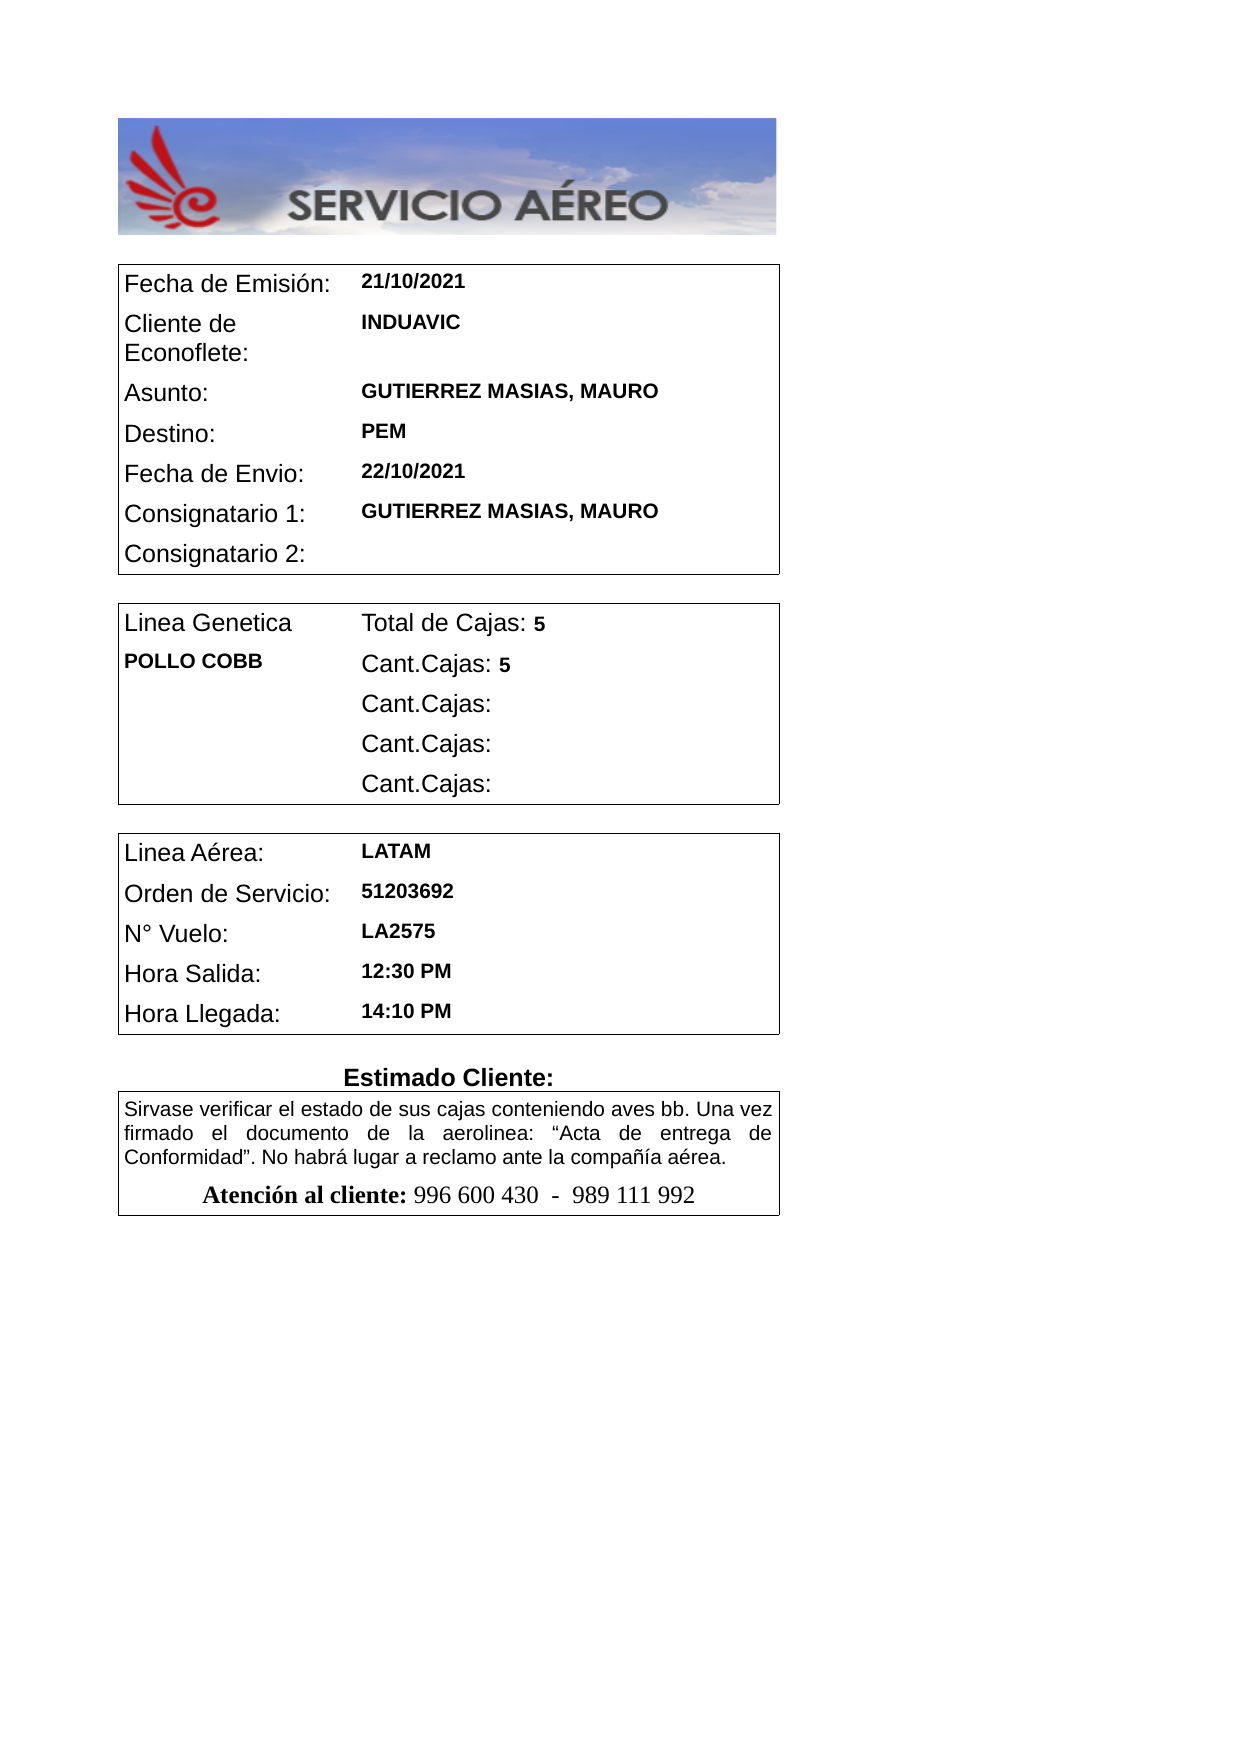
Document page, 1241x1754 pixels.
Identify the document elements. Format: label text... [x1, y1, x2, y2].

table_header 21/10/2021 [356, 265, 779, 304]
table_cell 12:30 PM [356, 953, 779, 993]
table_cell [119, 764, 356, 804]
table_cell Cant.Cajas: [356, 683, 779, 723]
table_cell Cant.Cajas: [356, 723, 779, 763]
table_cell GUTIERREZ MASIAS, MAURO [356, 373, 779, 413]
table_cell 51203692 [356, 873, 779, 913]
table_cell Cant.Cajas: 5 [356, 643, 779, 683]
table_cell [118, 575, 356, 603]
table_cell Fecha de Envio: [119, 453, 356, 493]
table_cell [118, 805, 356, 833]
table_cell N° Vuelo: [119, 913, 356, 953]
table_cell Hora Llegada: [119, 994, 356, 1034]
table_cell INDUAVIC [356, 304, 779, 373]
table_cell Cliente de Econoflete: [119, 304, 356, 373]
table_cell POLLO COBB [119, 643, 356, 683]
table_cell [119, 723, 356, 763]
table_cell PEM [356, 413, 779, 453]
table_cell LATAM [356, 834, 779, 873]
table_cell [356, 575, 779, 603]
table_cell Destino: [119, 413, 356, 453]
table_cell Consignatario 1: [119, 493, 356, 533]
picture [118, 118, 777, 235]
table_cell [356, 534, 779, 574]
table_cell Hora Salida: [119, 953, 356, 993]
table_cell Estimado Cliente: [118, 1035, 779, 1091]
table_cell [356, 805, 779, 833]
table_cell Consignatario 2: [119, 534, 356, 574]
table_cell Atención al cliente: 996 600 430 - 989 111 992 [119, 1175, 779, 1215]
table_cell LA2575 [356, 913, 779, 953]
table_cell Asunto: [119, 373, 356, 413]
table_cell Linea Genetica [119, 604, 356, 643]
table_cell [119, 683, 356, 723]
table_cell GUTIERREZ MASIAS, MAURO [356, 493, 779, 533]
table_cell Orden de Servicio: [119, 873, 356, 913]
table_cell Total de Cajas: 5 [356, 604, 779, 643]
table_cell 14:10 PM [356, 994, 779, 1034]
table_header Fecha de Emisión: [119, 265, 356, 304]
table_cell Sirvase verificar el estado de sus cajas conteniendo aves bb. Una vez firmado el documento de la aerolinea: “Acta de entrega de Conformidad”. No habrá lugar a reclamo ante la compañía aérea. [119, 1092, 779, 1175]
table_cell Cant.Cajas: [356, 764, 779, 804]
table_cell Linea Aérea: [119, 834, 356, 873]
table_cell 22/10/2021 [356, 453, 779, 493]
